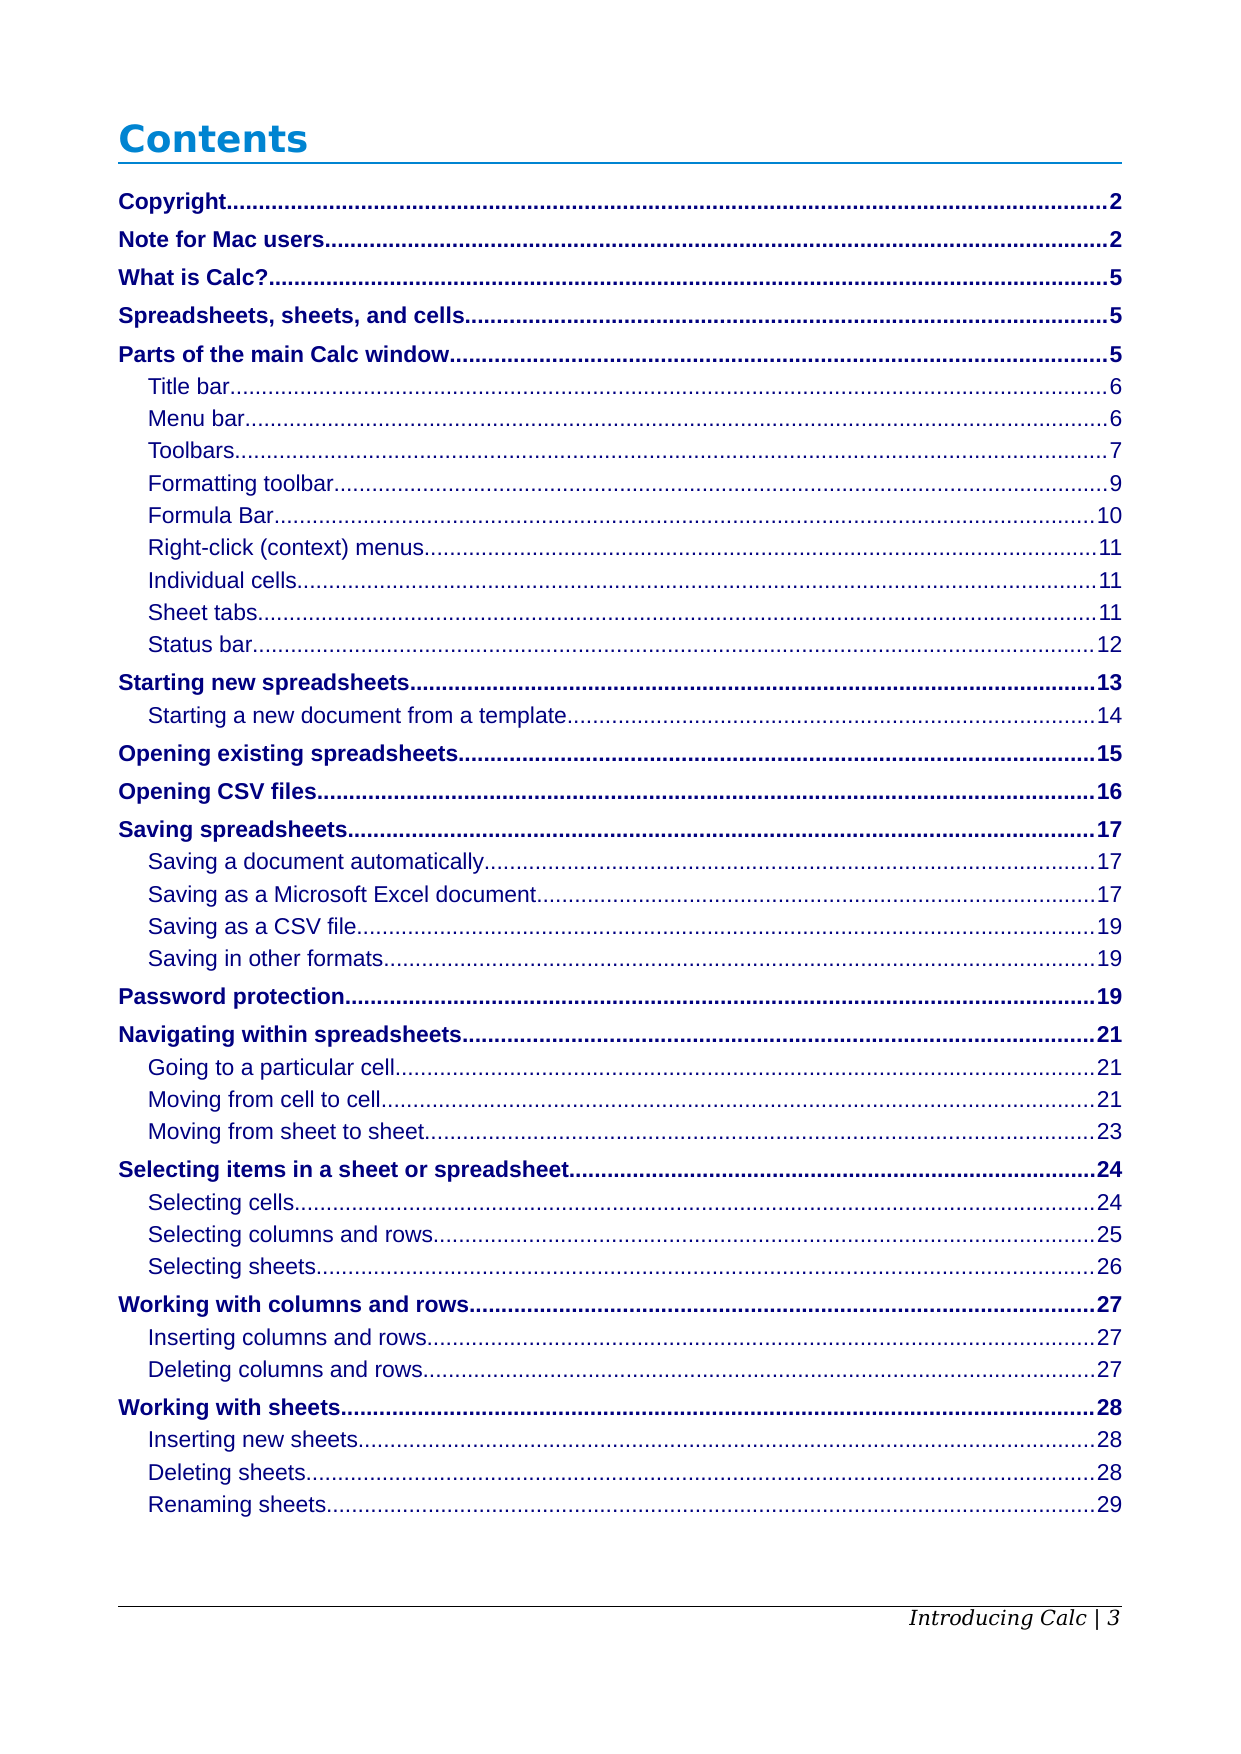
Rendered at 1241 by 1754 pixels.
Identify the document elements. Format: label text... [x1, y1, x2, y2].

text Individual cells 11 [148, 567, 1122, 593]
text Toolbars 7 [148, 437, 1122, 464]
text Deleting columns and rows 27 [148, 1356, 1122, 1382]
text Formatting toolbar 9 [148, 470, 1122, 496]
text Selecting items in a sheet or spreadsheet 24 [118, 1156, 1122, 1183]
text Password protection 19 [118, 983, 1122, 1009]
text Working with columns and rows 27 [118, 1291, 1122, 1318]
text Contents [118, 118, 1122, 162]
text Formula Bar 10 [148, 502, 1122, 528]
text Starting a new document from a template 14 [148, 702, 1122, 728]
text Sheet tabs 11 [148, 599, 1122, 625]
text Going to a particular cell 21 [148, 1054, 1122, 1080]
text Navigating within spreadsheets 21 [118, 1021, 1122, 1048]
text Title bar 6 [148, 373, 1122, 399]
text Starting new spreadsheets 13 [118, 669, 1122, 696]
text Saving spreadsheets 17 [118, 816, 1122, 842]
text Copyright 2 [118, 188, 1122, 214]
text Right-click (context) menus 11 [148, 534, 1122, 561]
text What is Calc? 5 [118, 264, 1122, 291]
text Moving from cell to cell 21 [148, 1086, 1122, 1112]
text Deleting sheets 28 [148, 1459, 1122, 1485]
text Saving a document automatically 17 [148, 848, 1122, 874]
text Selecting sheets 26 [148, 1253, 1122, 1279]
text Working with sheets 28 [118, 1394, 1122, 1420]
text Saving as a CSV file 19 [148, 913, 1122, 939]
text Selecting columns and rows 25 [148, 1221, 1122, 1247]
text Inserting columns and rows 27 [148, 1324, 1122, 1350]
text Moving from sheet to sheet 23 [148, 1118, 1122, 1144]
text Saving as a Microsoft Excel document 17 [148, 881, 1122, 907]
text Spreadsheets, sheets, and cells 5 [118, 302, 1122, 329]
text Parts of the main Calc window 5 [118, 341, 1122, 367]
text Opening CSV files 16 [118, 778, 1122, 804]
text Opening existing spreadsheets 15 [118, 740, 1122, 766]
text Menu bar 6 [148, 405, 1122, 431]
text Renaming sheets 29 [148, 1491, 1122, 1517]
text Inserting new sheets 28 [148, 1426, 1122, 1453]
text Saving in other formats 19 [148, 945, 1122, 971]
text Note for Mac users 2 [118, 226, 1122, 252]
text Status bar 12 [148, 631, 1122, 657]
text Selecting cells 24 [148, 1189, 1122, 1215]
